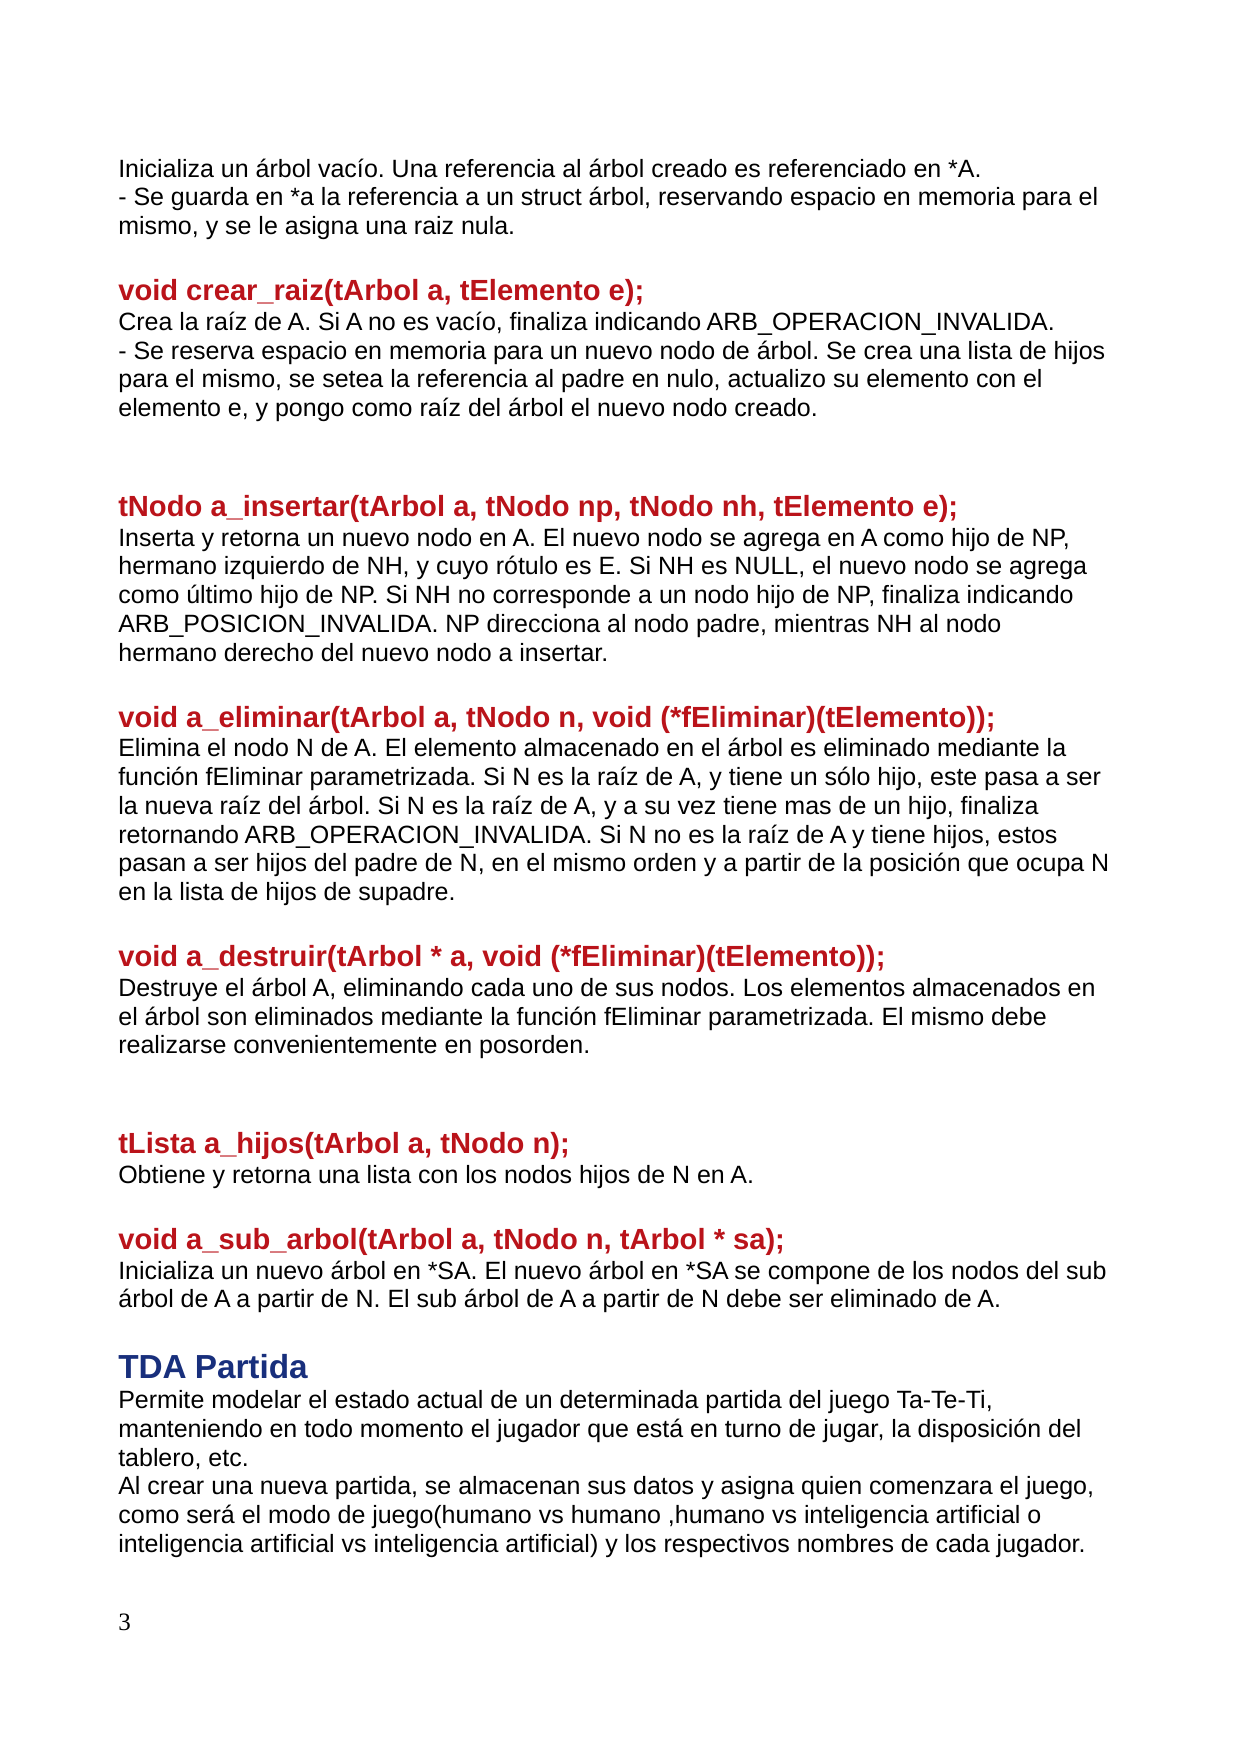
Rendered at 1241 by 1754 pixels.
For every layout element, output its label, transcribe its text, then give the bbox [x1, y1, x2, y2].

text Al crear una nueva partida, se almacenan sus datos y asigna quien comenzara el juego, como será el modo de juego(humano vs humano ,humano vs inteligencia artificial o inteligencia artificial vs inteligencia artificial) y los respectivos nombres de cada jugador. [118, 1471, 1122, 1558]
text void a_sub_arbol(tArbol a, tNodo n, tArbol * sa); [118, 1222, 1122, 1256]
text void crear_raiz(tArbol a, tElemento e); [118, 273, 1122, 307]
text void a_eliminar(tArbol a, tNodo n, void (*fEliminar)(tElemento)); [118, 700, 1122, 733]
text pasan a ser hijos del padre de N, en el mismo orden y a partir de la posición que ocupa N en la lista de hijos de supadre. [118, 848, 1122, 906]
text tNodo a_insertar(tArbol a, tNodo np, tNodo nh, tElemento e); [118, 489, 1122, 522]
text hermano derecho del nuevo nodo a insertar. [118, 637, 1122, 666]
text - Se guarda en *a la referencia a un struct árbol, reservando espacio en memoria para el mismo, y se le asigna una raiz nula. [118, 182, 1122, 240]
text Inicializa un nuevo árbol en *SA. El nuevo árbol en *SA se compone de los nodos del sub árbol de A a partir de N. El sub árbol de A a partir de N debe ser eliminado de A. [118, 1256, 1122, 1313]
text void a_destruir(tArbol * a, void (*fEliminar)(tElemento)); [118, 939, 1122, 973]
text Crea la raíz de A. Si A no es vacío, finaliza indicando ARB_OPERACION_INVALIDA. [118, 307, 1122, 336]
text Permite modelar el estado actual de un determinada partida del juego Ta-Te-Ti, manteniendo en todo momento el jugador que está en turno de jugar, la disposición del tablero, etc. [118, 1385, 1122, 1471]
text Elimina el nodo N de A. El elemento almacenado en el árbol es eliminado mediante la función fEliminar parametrizada. Si N es la raíz de A, y tiene un sólo hijo, este pasa a ser la nueva raíz del árbol. Si N es la raíz de A, y a su vez tiene mas de un hijo, finaliza retornando ARB_OPERACION_INVALIDA. Si N no es la raíz de A y tiene hijos, estos [118, 733, 1122, 848]
text - Se reserva espacio en memoria para un nuevo nodo de árbol. Se crea una lista de hijos para el mismo, se setea la referencia al padre en nulo, actualizo su elemento con el elemento e, y pongo como raíz del árbol el nuevo nodo creado. [118, 336, 1122, 422]
text tLista a_hijos(tArbol a, tNodo n); [118, 1126, 1122, 1160]
text Destruye el árbol A, eliminando cada uno de sus nodos. Los elementos almacenados en el árbol son eliminados mediante la función fEliminar parametrizada. El mismo debe realizarse convenientemente en posorden. [118, 973, 1122, 1059]
text TDA Partida [118, 1347, 1122, 1385]
text Inicializa un árbol vacío. Una referencia al árbol creado es referenciado en *A. [118, 153, 1122, 182]
text Obtiene y retorna una lista con los nodos hijos de N en A. [118, 1160, 1122, 1188]
text Inserta y retorna un nuevo nodo en A. El nuevo nodo se agrega en A como hijo de NP, hermano izquierdo de NH, y cuyo rótulo es E. Si NH es NULL, el nuevo nodo se agrega como último hijo de NP. Si NH no corresponde a un nodo hijo de NP, finaliza indicando ARB_POSICION_INVALIDA. NP direcciona al nodo padre, mientras NH al nodo [118, 522, 1122, 637]
